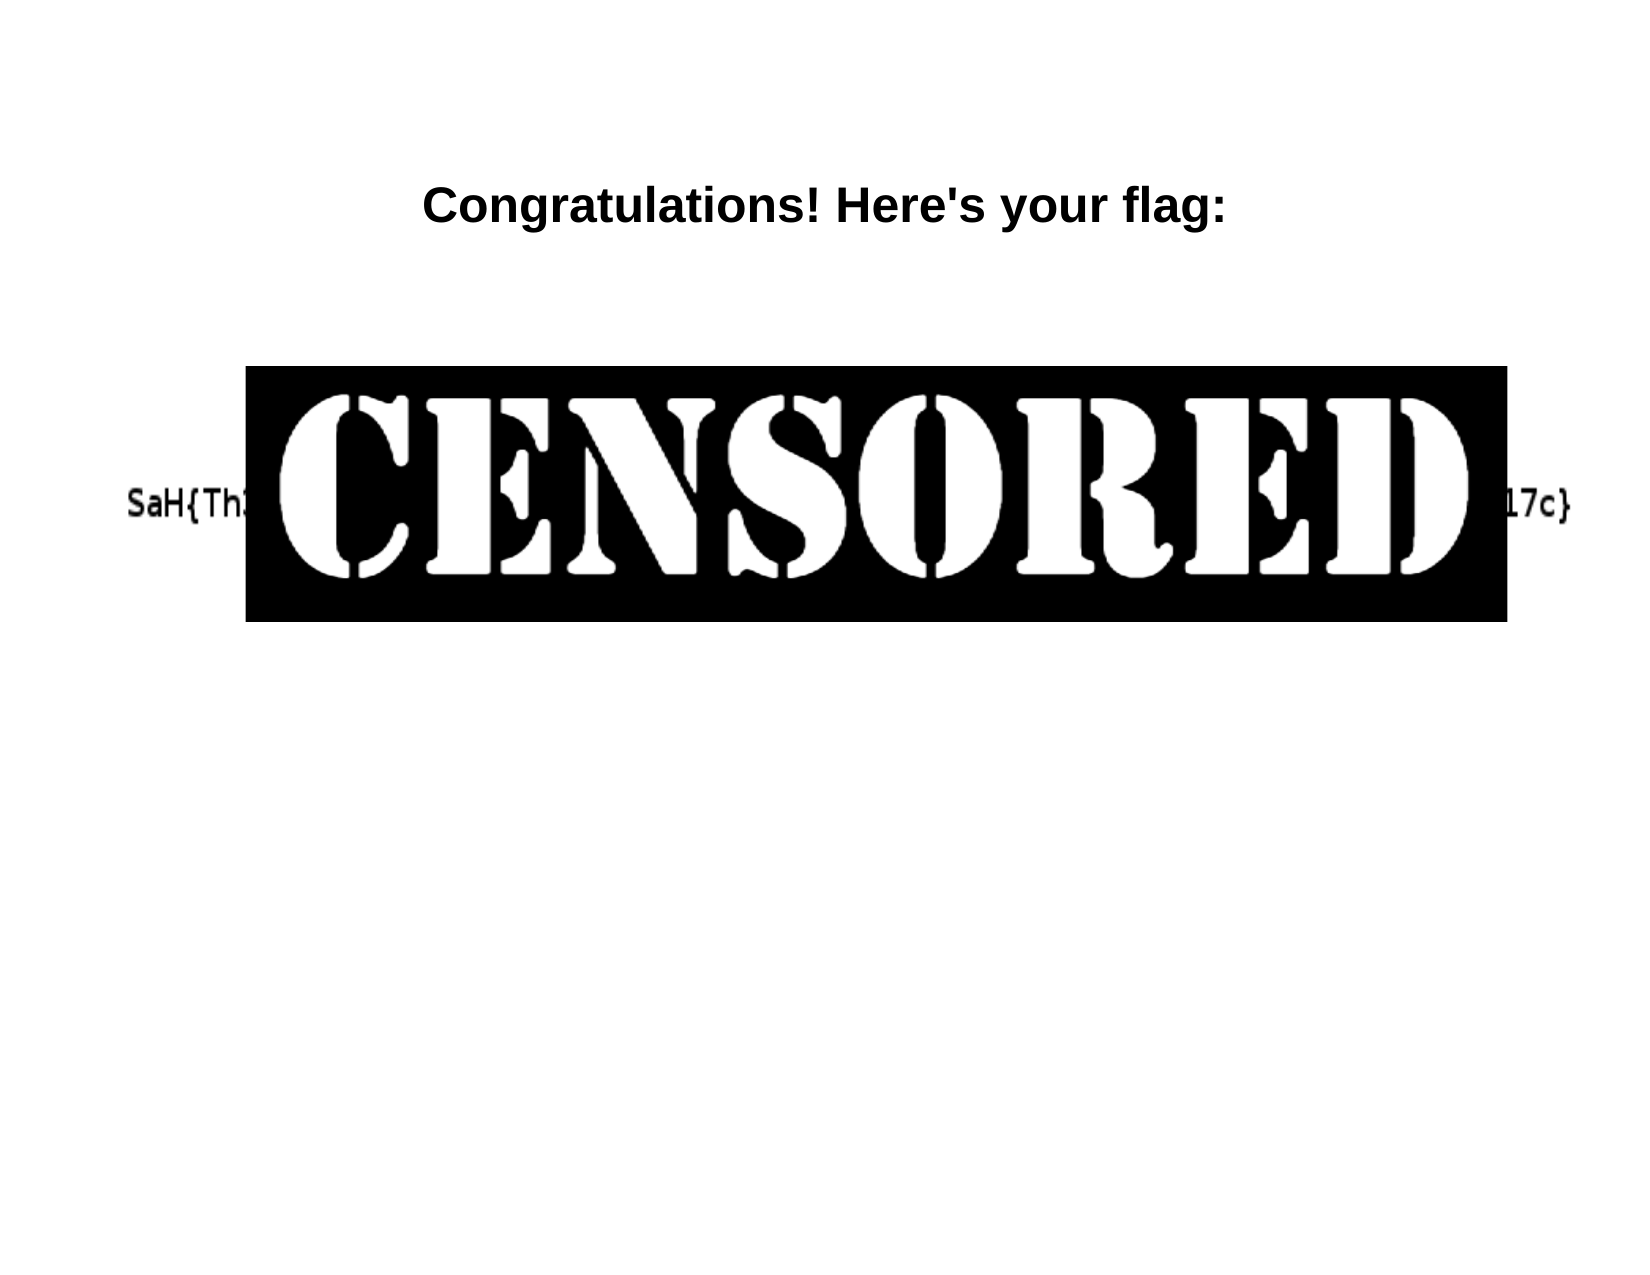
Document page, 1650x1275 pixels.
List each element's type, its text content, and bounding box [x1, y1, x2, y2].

picture [94, 366, 1619, 622]
text Congratulations! Here's your flag: [118, 176, 1532, 233]
